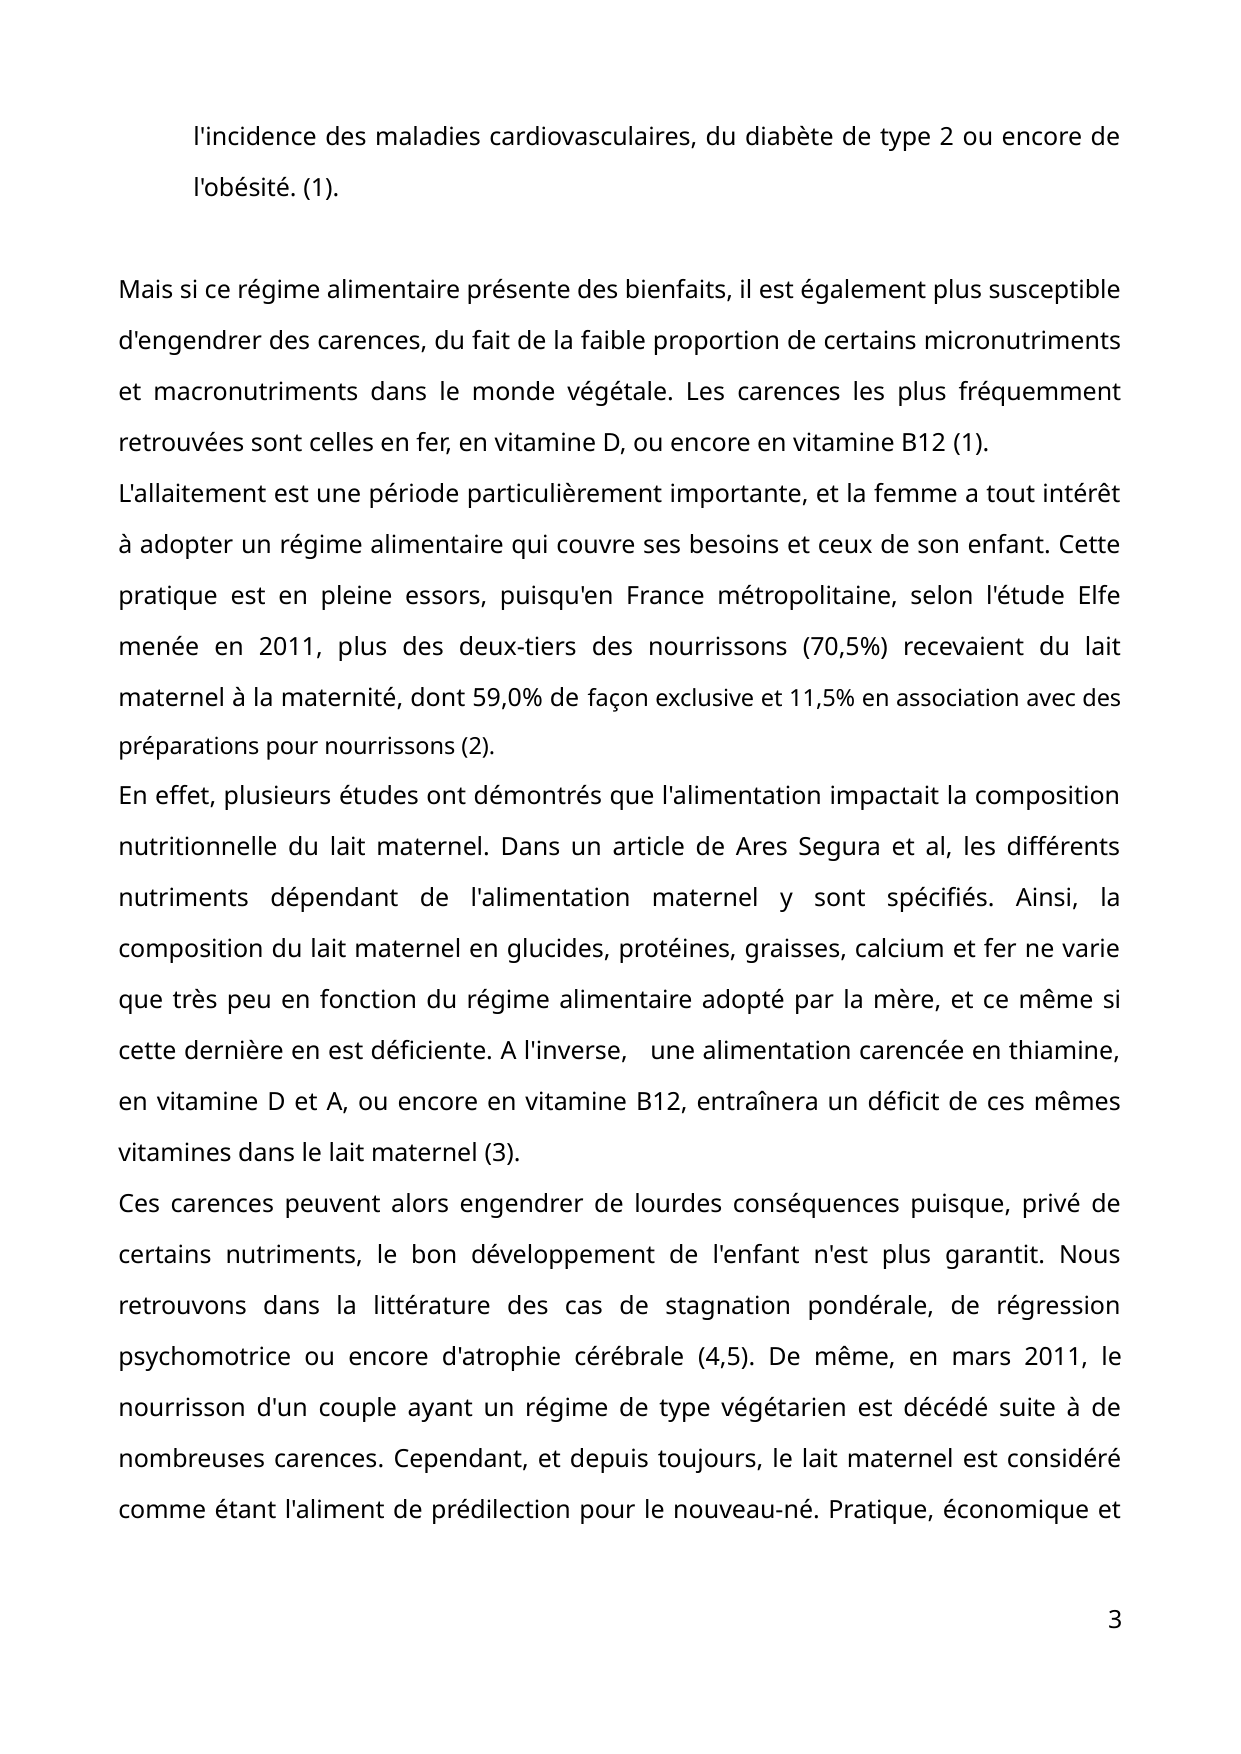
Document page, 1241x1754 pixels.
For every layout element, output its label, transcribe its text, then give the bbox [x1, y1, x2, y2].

text Mais si ce régime alimentaire présente des bienfaits, il est également plus susceptible d'engendrer des carences, du fait de la faible proportion de certains micronutriments et macronutriments dans le monde végétale. Les carences les plus fréquemment retrouvées sont celles en fer, en vitamine D, ou encore en vitamine B12 (1). [118, 271, 1122, 458]
text Ces carences peuvent alors engendrer de lourdes conséquences puisque, privé de certains nutriments, le bon développement de l'enfant n'est plus garantit. Nous retrouvons dans la littérature des cas de stagnation pondérale, de régression psychomotrice ou encore d'atrophie cérébrale (4,5). De même, en mars 2011, le nourrisson d'un couple ayant un régime de type végétarien est décédé suite à de nombreuses carences. Cependant, et depuis toujours, le lait maternel est considéré comme étant l'aliment de prédilection pour le nouveau-né. Pratique, économique et [118, 1186, 1122, 1526]
list l'incidence des maladies cardiovasculaires, du diabète de type 2 ou encore de l'obésité. (1). [156, 118, 1122, 203]
text En effet, plusieurs études ont démontrés que l'alimentation impactait la composition nutritionnelle du lait maternel. Dans un article de Ares Segura et al, les différents nutriments dépendant de l'alimentation maternel y sont spécifiés. Ainsi, la composition du lait maternel en glucides, protéines, graisses, calcium et fer ne varie que très peu en fonction du régime alimentaire adopté par la mère, et ce même si cette dernière en est déficiente. A l'inverse, une alimentation carencée en thiamine, en vitamine D et A, ou encore en vitamine B12, entraînera un déficit de ces mêmes vitamines dans le lait maternel (3). [118, 777, 1122, 1169]
text L'allaitement est une période particulièrement importante, et la femme a tout intérêt à adopter un régime alimentaire qui couvre ses besoins et ceux de son enfant. Cette pratique est en pleine essors, puisqu'en France métropolitaine, selon l'étude Elfe menée en 2011, plus des deux-tiers des nourrissons (70,5%) recevaient du lait maternel à la maternité, dont 59,0% de façon exclusive et 11,5% en association avec des préparations pour nourrissons (2). [118, 475, 1122, 762]
